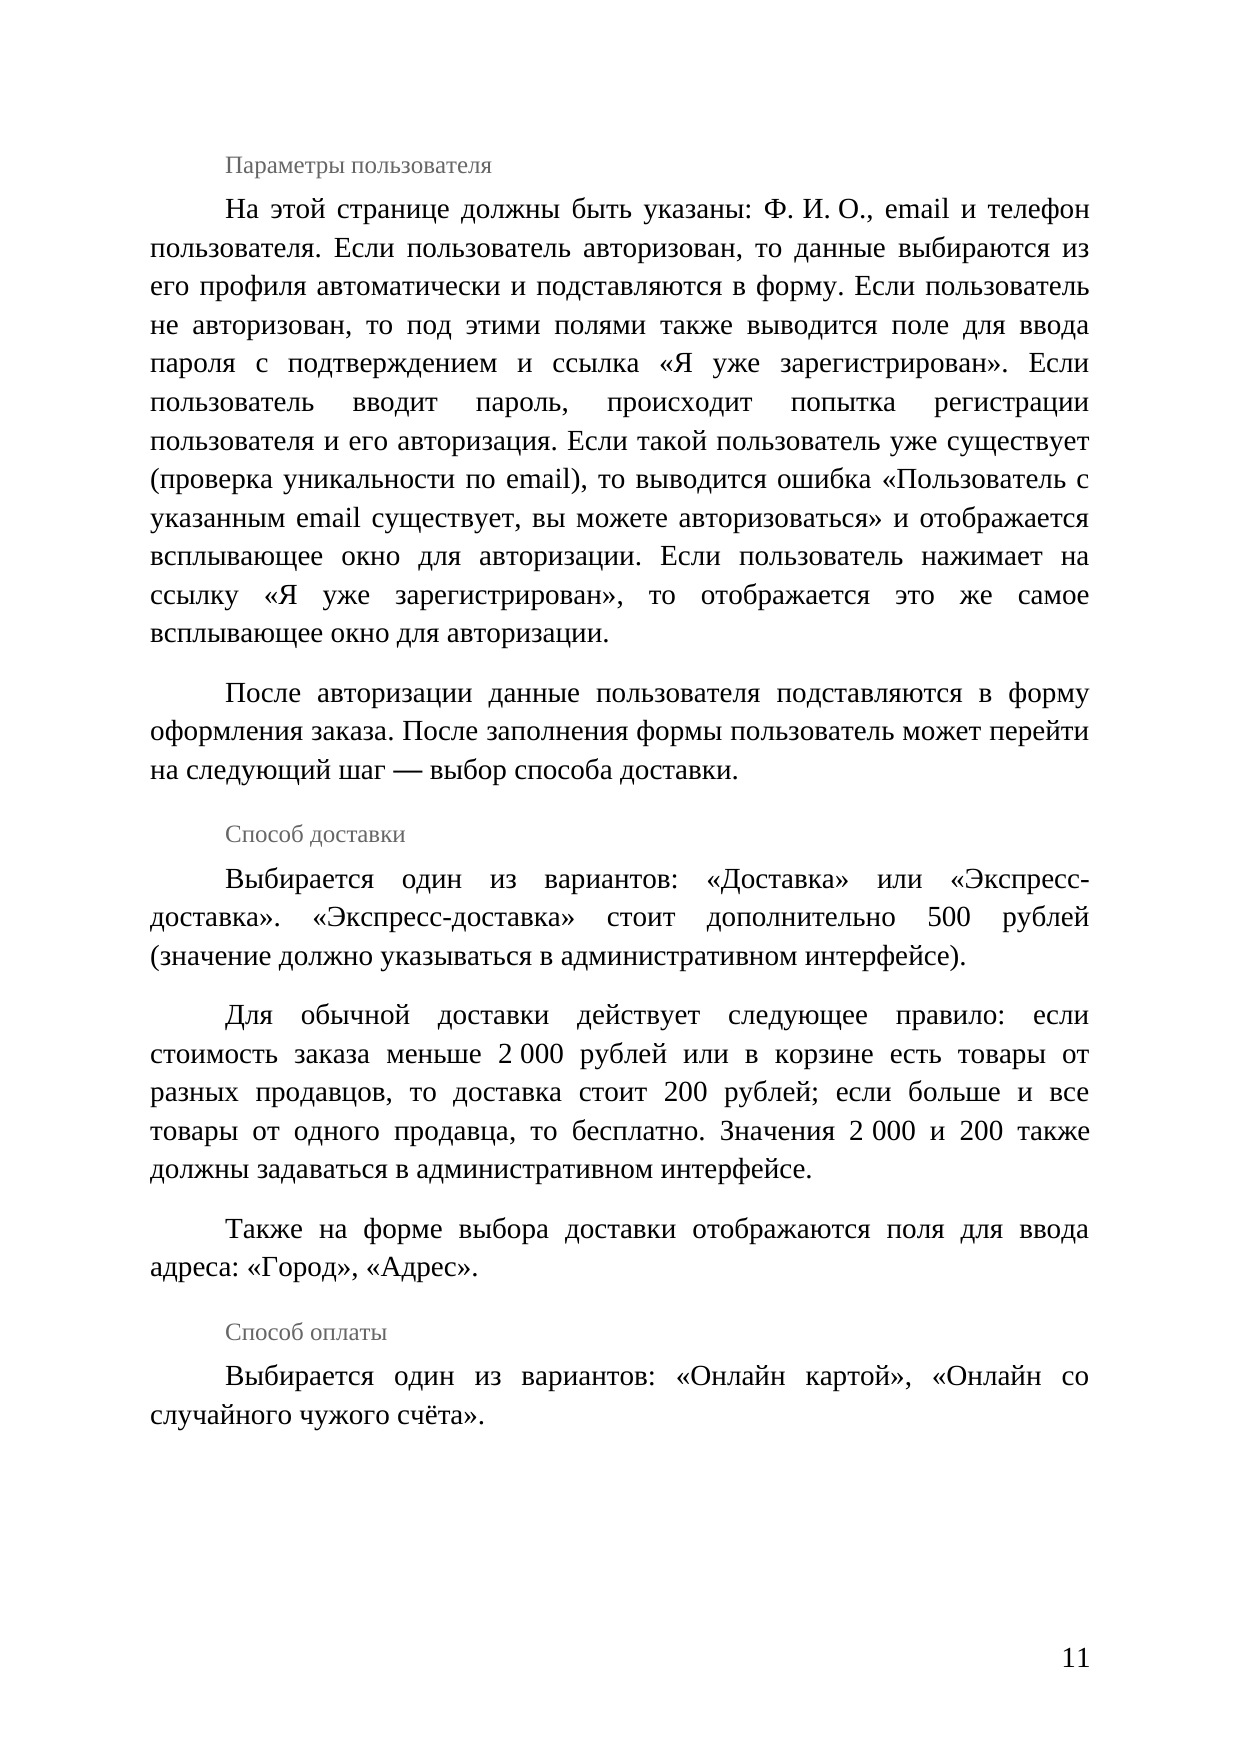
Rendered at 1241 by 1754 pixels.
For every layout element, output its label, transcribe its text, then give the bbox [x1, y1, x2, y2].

text Для обычной доставки действует следующее правило: если стоимость заказа меньше 2 000 рублей или в корзине есть товары от разных продавцов, то доставка стоит 200 рублей; если больше и все товары от одного продавца, то бесплатно. Значения 2 000 и 200 также должны задаваться в административном интерфейсе. [150, 997, 1090, 1185]
text На этой странице должны быть указаны: Ф. И. О., email и телефон пользователя. Если пользователь авторизован, то данные выбираются из его профиля автоматически и подставляются в форму. Если пользователь не авторизован, то под этими полями также выводится поле для ввода пароля с подтверждением и ссылка «Я уже зарегистрирован». Если пользователь вводит пароль, происходит попытка регистрации пользователя и его авторизация. Если такой пользователь уже существует (проверка уникальности по email), то выводится ошибка «Пользователь с указанным email существует, вы можете авторизоваться» и отображается всплывающее окно для авторизации. Если пользователь нажимает на ссылку «Я уже зарегистрирован», то отображается это же самое всплывающее окно для авторизации. [150, 191, 1090, 649]
subtitle Параметры пользователя [150, 150, 1090, 179]
text После авторизации данные пользователя подставляются в форму оформления заказа. После заполнения формы пользователь может перейти на следующий шаг ― выбор способа доставки. [150, 675, 1090, 785]
text Также на форме выбора доставки отображаются поля для ввода адреса: «Город», «Адрес». [150, 1211, 1090, 1283]
text Выбирается один из вариантов: «Онлайн картой», «Онлайн со случайного чужого счёта». [150, 1358, 1090, 1431]
subtitle Способ оплаты [150, 1317, 1090, 1346]
text Выбирается один из вариантов: «Доставка» или «Экспресс-доставка». «Экспресс-доставка» стоит дополнительно 500 рублей (значение должно указываться в административном интерфейсе). [150, 861, 1090, 972]
subtitle Способ доставки [150, 819, 1090, 848]
